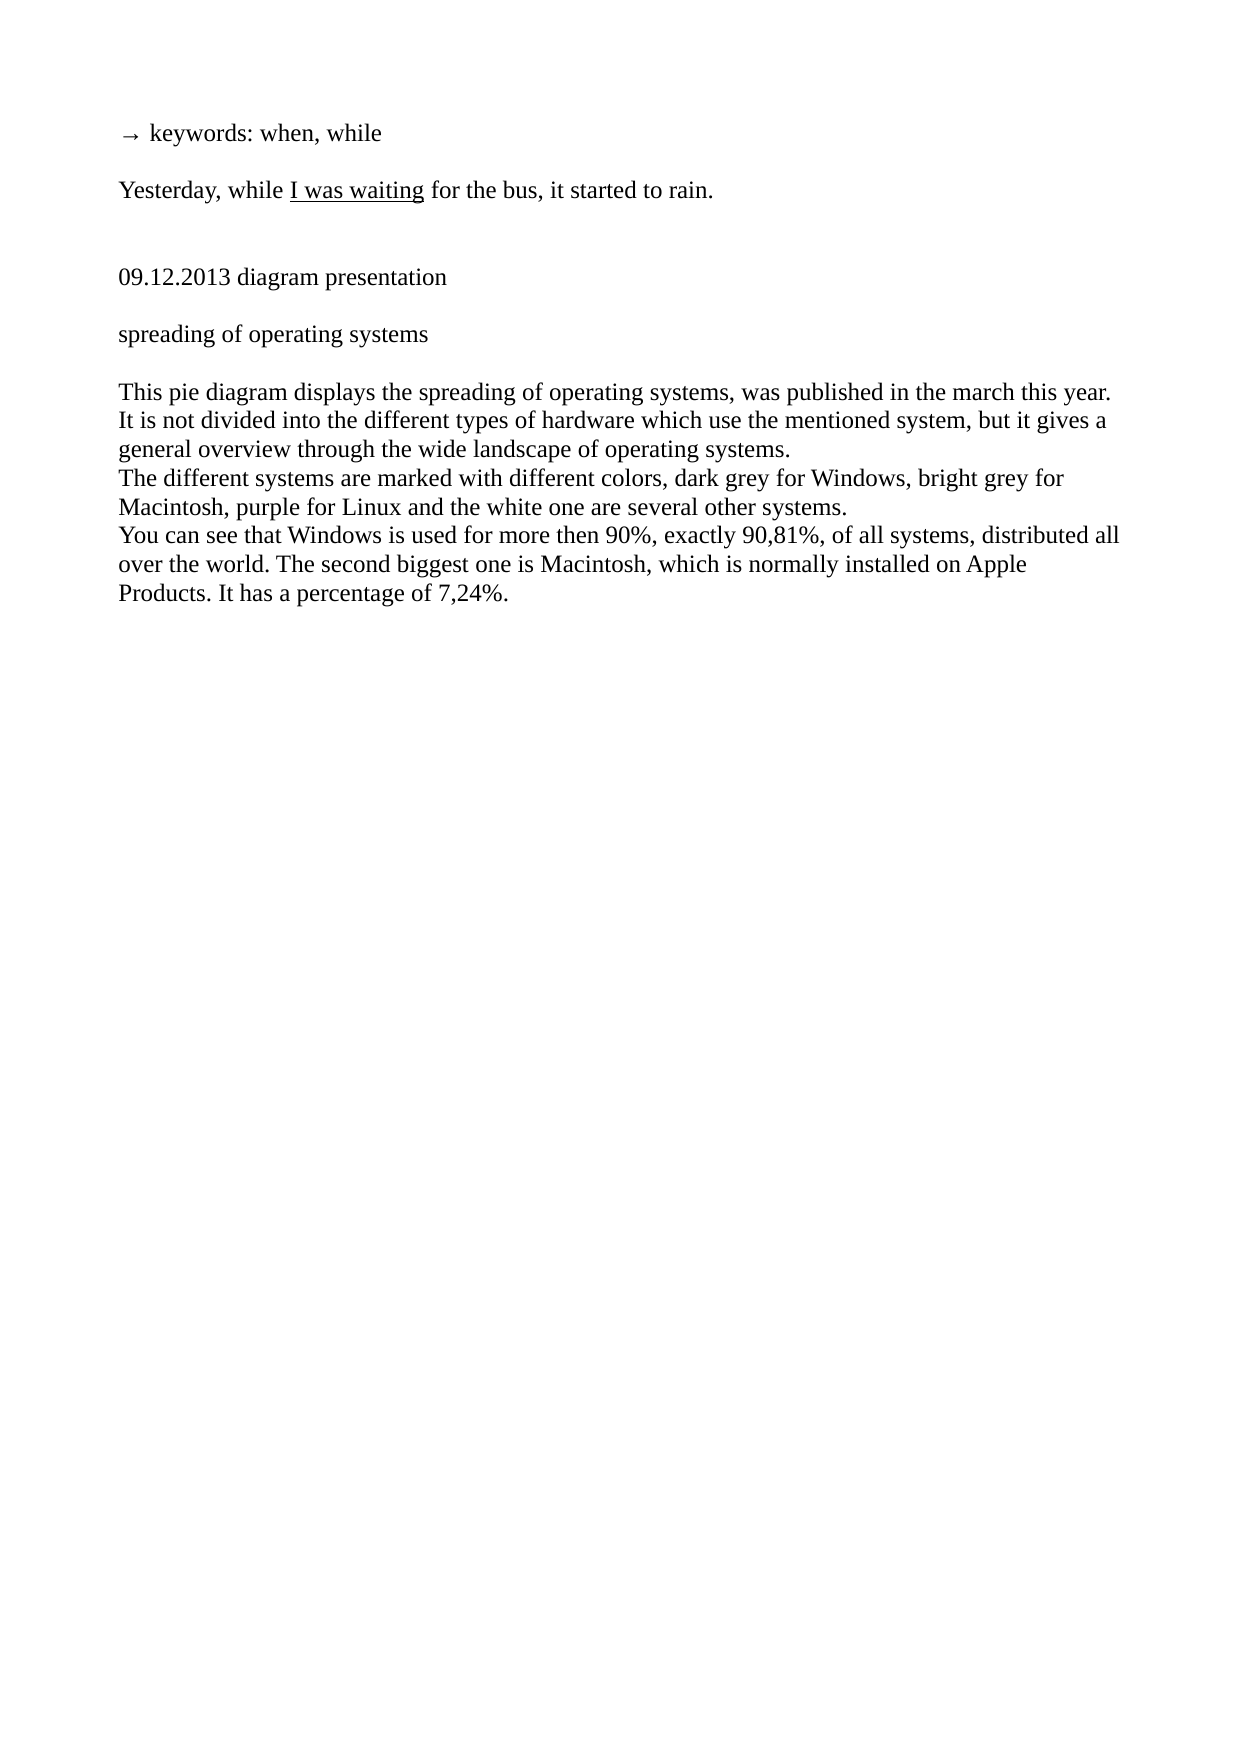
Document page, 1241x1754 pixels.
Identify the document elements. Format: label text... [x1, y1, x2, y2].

text 09.12.2013 diagram presentation [118, 262, 1122, 291]
text The different systems are marked with different colors, dark grey for Windows, bright grey for Macintosh, purple for Linux and the white one are several other systems. [118, 463, 1122, 521]
text This pie diagram displays the spreading of operating systems, was published in the march this year. It is not divided into the different types of hardware which use the mentioned system, but it gives a general overview through the wide landscape of operating systems. [118, 377, 1122, 463]
text Yesterday, while I was waiting for the bus, it started to rain. [118, 176, 1122, 204]
text spreading of operating systems [118, 319, 1122, 348]
text → keywords: when, while [118, 118, 1122, 147]
text You can see that Windows is used for more then 90%, exactly 90,81%, of all systems, distributed all over the world. The second biggest one is Macintosh, which is normally installed on Apple Products. It has a percentage of 7,24%. [118, 521, 1122, 607]
